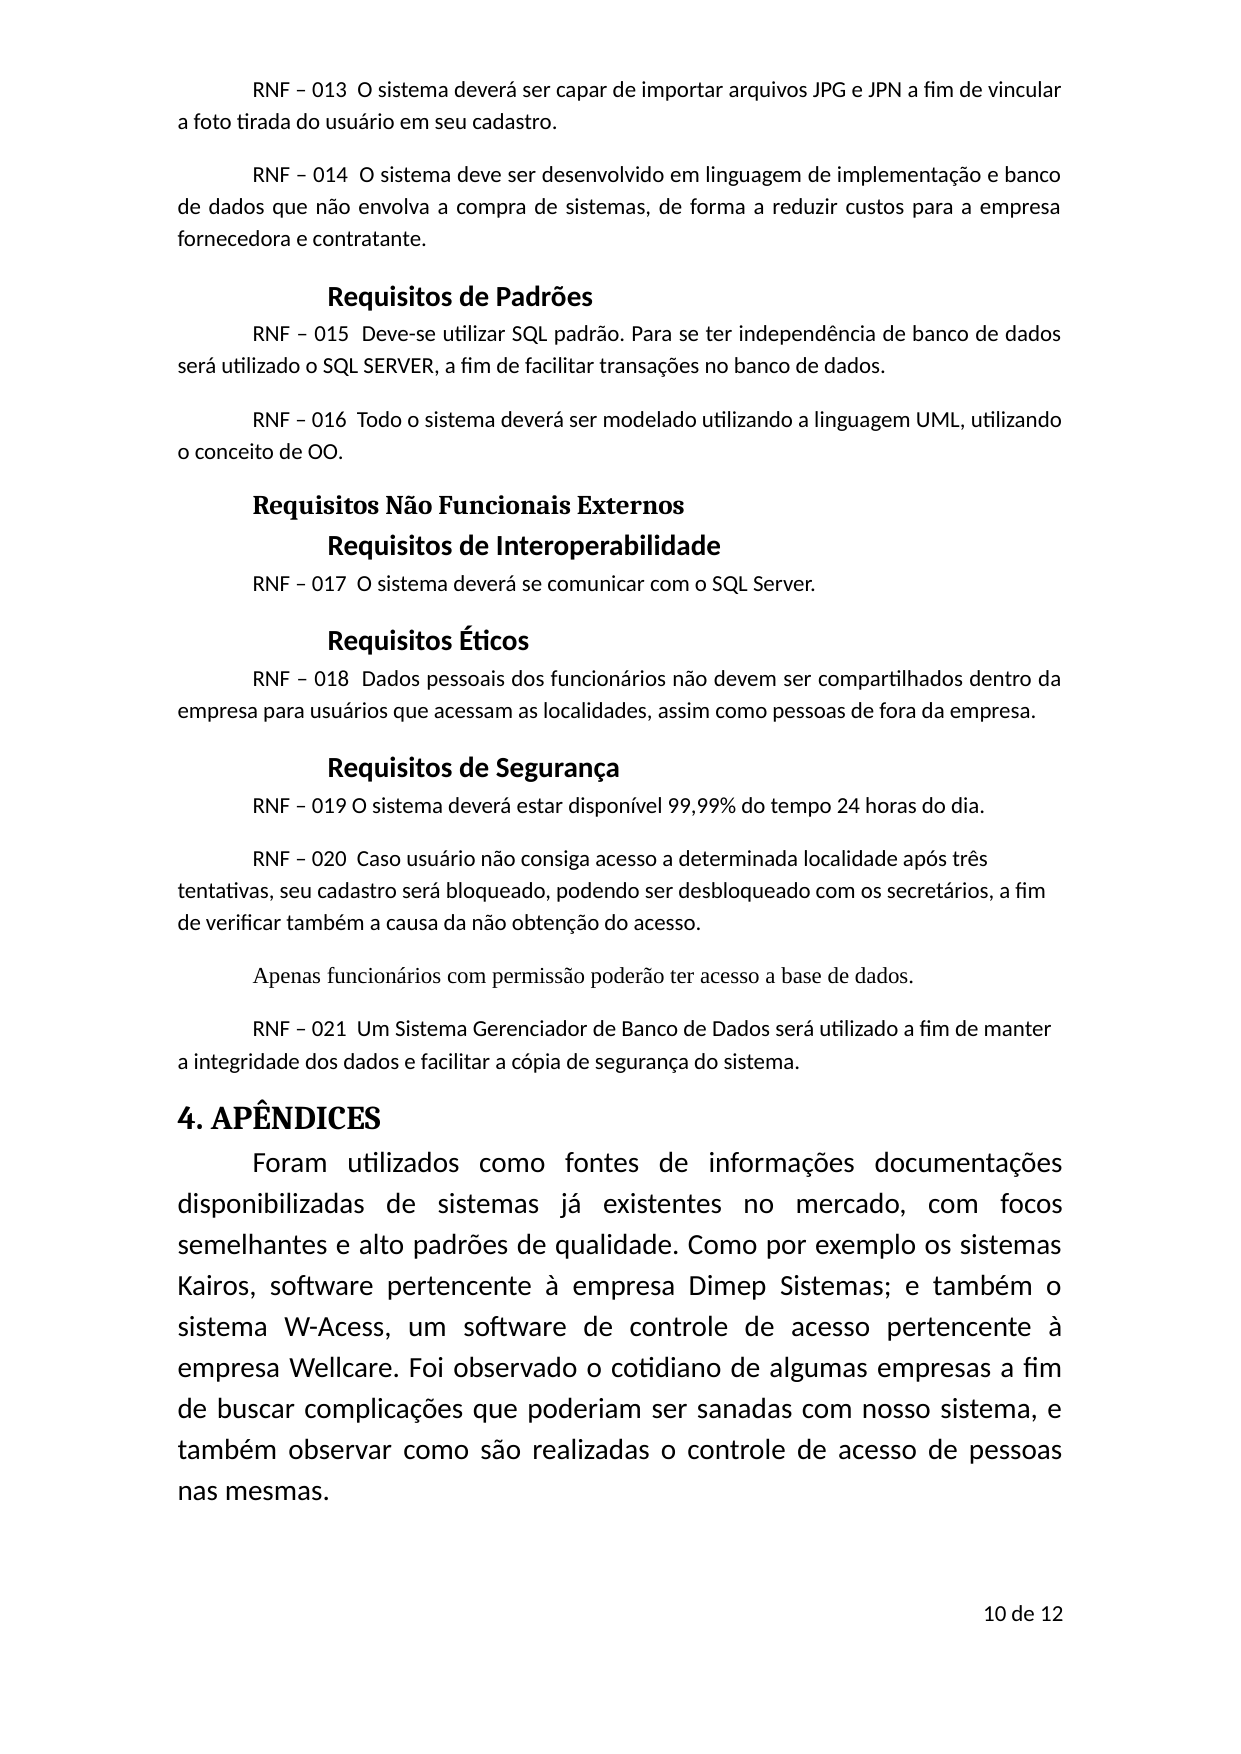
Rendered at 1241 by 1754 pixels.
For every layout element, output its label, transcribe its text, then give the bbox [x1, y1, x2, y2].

text RNF – 016 Todo o sistema deverá ser modelado utilizando a linguagem UML, utilizando o conceito de OO. [177, 405, 1063, 465]
text RNF – 015 Deve-se utilizar SQL padrão. Para se ter independência de banco de dados será utilizado o SQL SERVER, a fim de facilitar transações no banco de dados. [177, 319, 1063, 380]
text RNF – 014 O sistema deve ser desenvolvido em linguagem de implementação e banco de dados que não envolva a compra de sistemas, de forma a reduzir custos para a empresa fornecedora e contratante. [177, 160, 1063, 253]
subtitle Requisitos de Interoperabilidade [177, 527, 1063, 563]
text Apenas funcionários com permissão poderão ter acesso a base de dados. [177, 962, 1063, 989]
subtitle Requisitos Não Funcionais Externos [177, 490, 1063, 521]
text RNF – 019 O sistema deverá estar disponível 99,99% do tempo 24 horas do dia. [177, 791, 1063, 819]
text RNF – 021 Um Sistema Gerenciador de Banco de Dados será utilizado a fim de manter a integridade dos dados e facilitar a cópia de segurança do sistema. [177, 1014, 1063, 1075]
text Foram utilizados como fontes de informações documentações disponibilizadas de sistemas já existentes no mercado, com focos semelhantes e alto padrões de qualidade. Como por exemplo os sistemas Kairos, software pertencente à empresa Dimep Sistemas; e também o sistema W-Acess, um software de controle de acesso pertencente à empresa Wellcare. Foi observado o cotidiano de algumas empresas a fim de buscar complicações que poderiam ser sanadas com nosso sistema, e também observar como são realizadas o controle de acesso de pessoas nas mesmas. [177, 1144, 1063, 1507]
text RNF – 017 O sistema deverá se comunicar com o SQL Server. [177, 569, 1063, 597]
text RNF – 013 O sistema deverá ser capar de importar arquivos JPG e JPN a fim de vincular a foto tirada do usuário em seu cadastro. [177, 75, 1063, 135]
subtitle 4. APÊNDICES [177, 1100, 1063, 1138]
subtitle Requisitos de Padrões [177, 278, 1063, 313]
text RNF – 018 Dados pessoais dos funcionários não devem ser compartilhados dentro da empresa para usuários que acessam as localidades, assim como pessoas de fora da empresa. [177, 664, 1063, 724]
subtitle Requisitos Éticos [177, 622, 1063, 658]
subtitle Requisitos de Segurança [177, 749, 1063, 785]
text RNF – 020 Caso usuário não consiga acesso a determinada localidade após três tentativas, seu cadastro será bloqueado, podendo ser desbloqueado com os secretários, a fim de verificar também a causa da não obtenção do acesso. [177, 844, 1063, 937]
